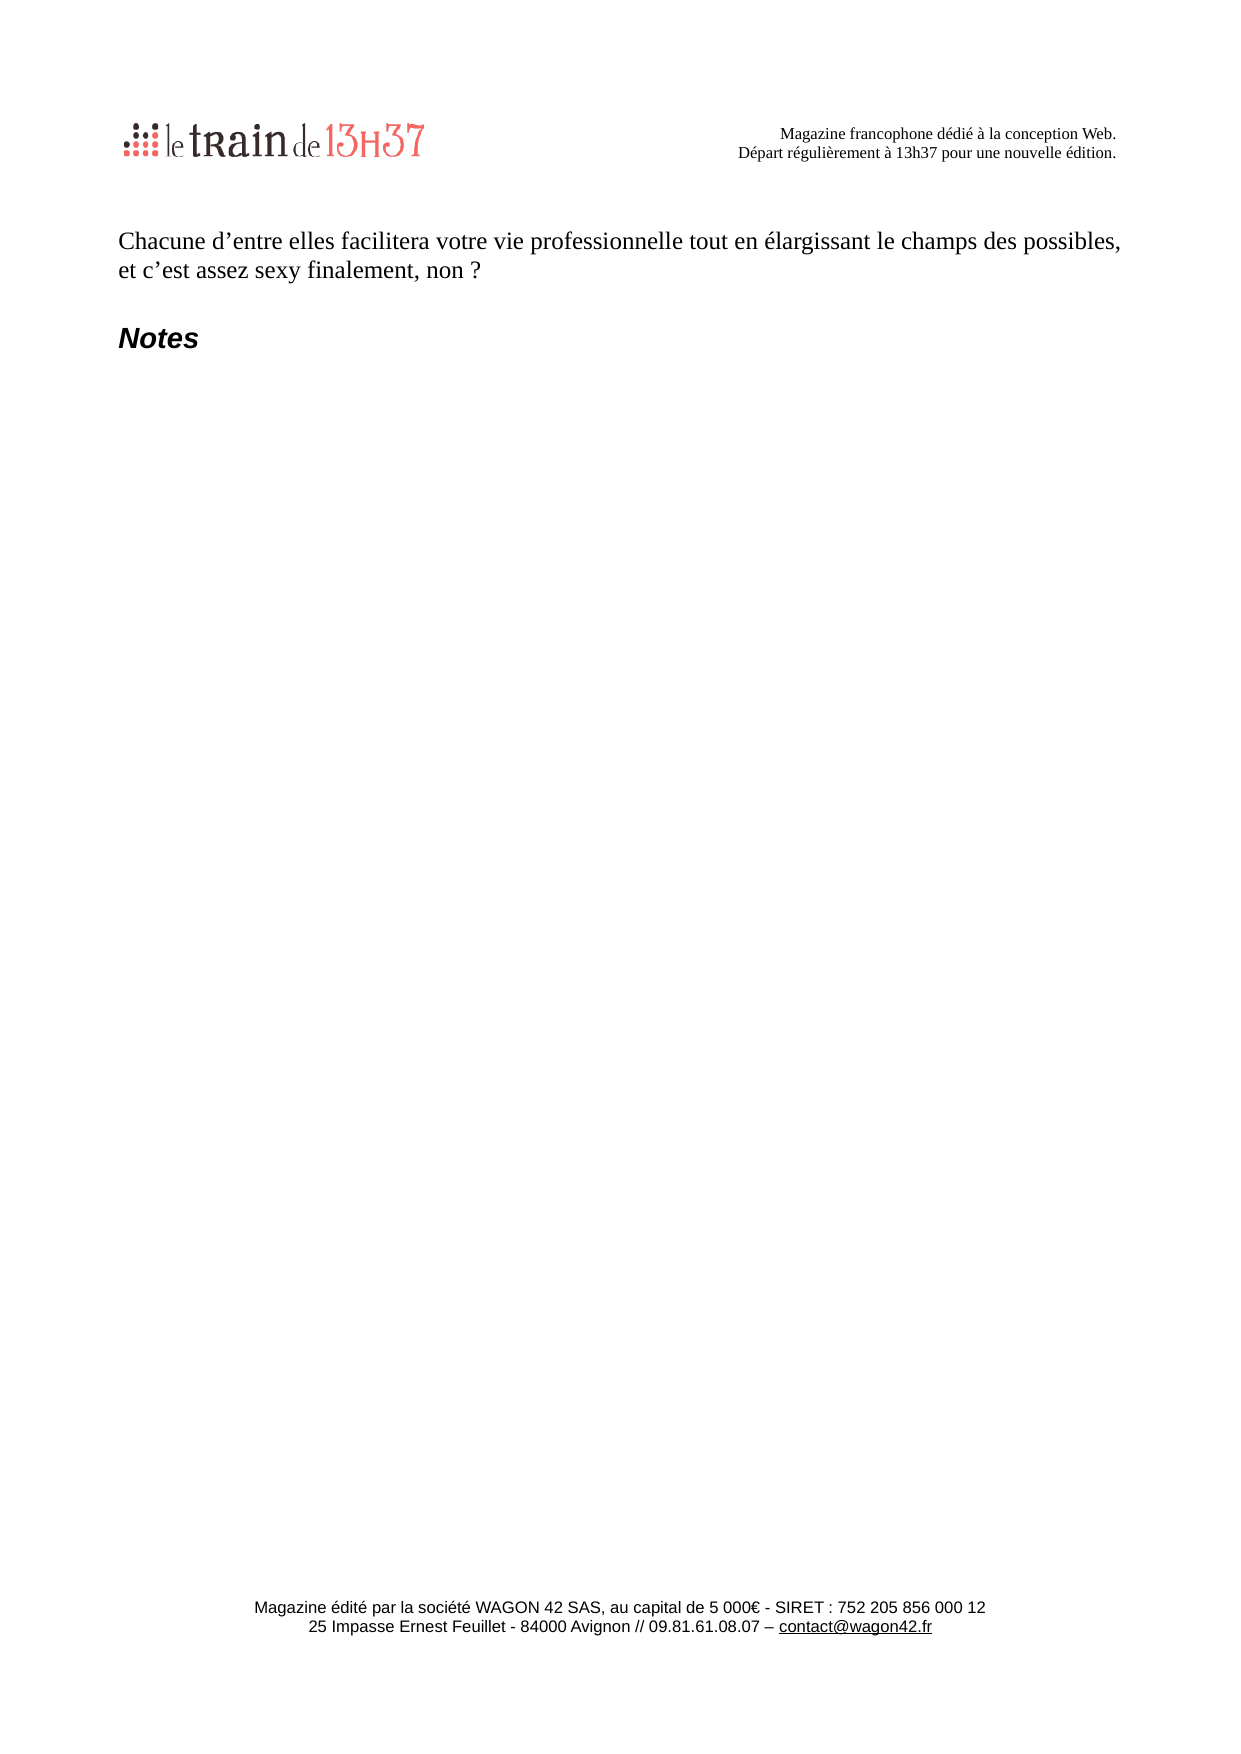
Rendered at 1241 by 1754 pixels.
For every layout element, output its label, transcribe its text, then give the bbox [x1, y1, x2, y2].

picture [123, 123, 425, 157]
text Chacune d’entre elles facilitera votre vie professionnelle tout en élargissant le champs des possibles, et c’est assez sexy finalement, non ? [118, 226, 1122, 284]
subtitle Notes [118, 321, 1122, 355]
